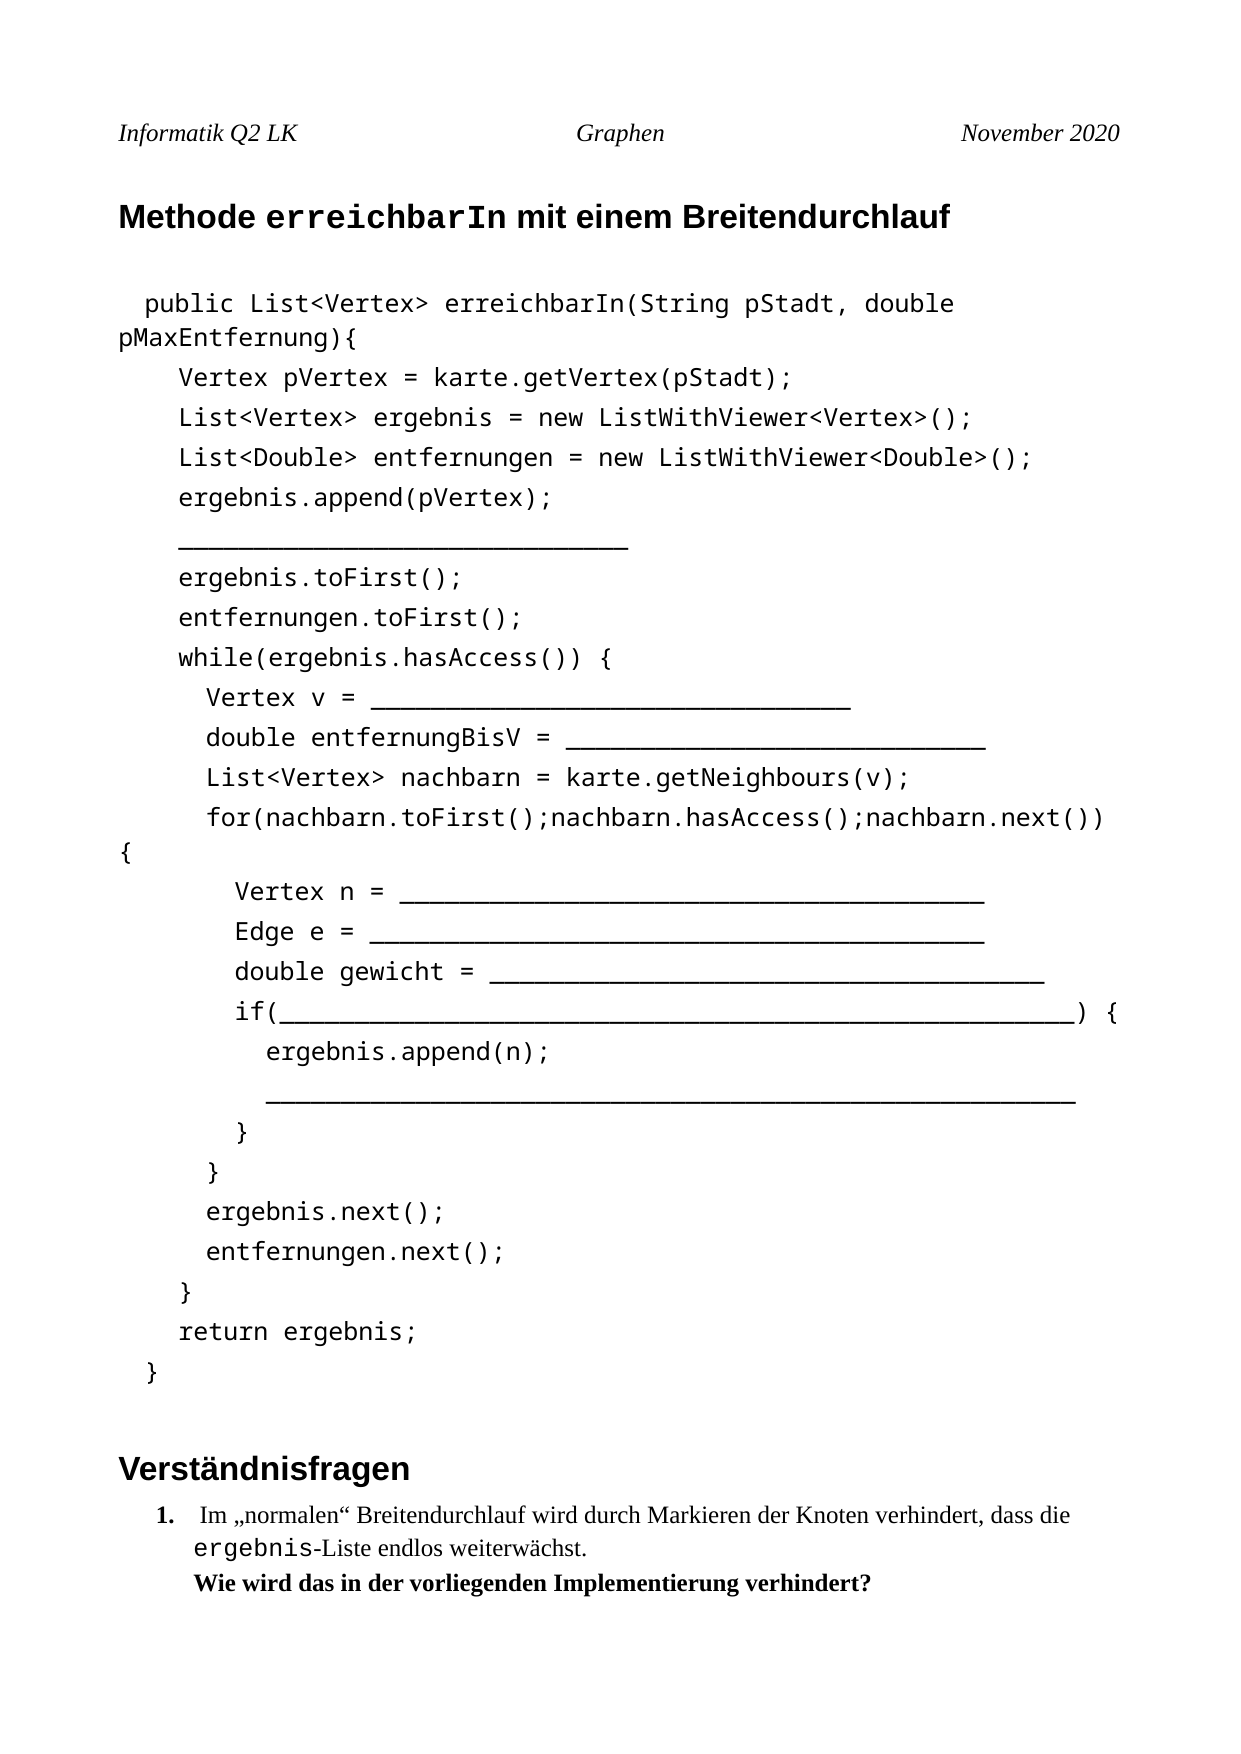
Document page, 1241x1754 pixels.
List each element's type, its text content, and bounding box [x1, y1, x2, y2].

text double gewicht = _____________________________________ [118, 953, 1122, 988]
text ergebnis.append(pVertex); [118, 479, 1122, 513]
text } [118, 1273, 1122, 1308]
text List<Vertex> nachbarn = karte.getNeighbours(v); [118, 759, 1122, 793]
text Vertex v = ________________________________ [118, 679, 1122, 713]
text entfernungen.toFirst(); [118, 599, 1122, 633]
text double entfernungBisV = ____________________________ [118, 719, 1122, 753]
text while(ergebnis.hasAccess()) { [118, 639, 1122, 673]
text ______________________________________________________ [118, 1073, 1122, 1108]
subtitle Methode erreichbarIn mit einem Breitendurchlauf [118, 197, 1122, 239]
text } [118, 1353, 1122, 1388]
text return ergebnis; [118, 1313, 1122, 1348]
text } [118, 1113, 1122, 1148]
text entfernungen.next(); [118, 1233, 1122, 1268]
text ergebnis.toFirst(); [118, 559, 1122, 593]
text List<Vertex> ergebnis = new ListWithViewer<Vertex>(); [118, 399, 1122, 433]
text ergebnis.next(); [118, 1193, 1122, 1228]
list Im „normalen“ Breitendurchlauf wird durch Markieren der Knoten verhindert, dass die ergebnis-Liste endlos weiterwächst. Wie wird das in der vorliegenden Implementierung verhindert? [156, 1500, 1122, 1597]
text List<Double> entfernungen = new ListWithViewer<Double>(); [118, 439, 1122, 473]
text Edge e = _________________________________________ [118, 913, 1122, 948]
text ergebnis.append(n); [118, 1033, 1122, 1068]
text for(nachbarn.toFirst();nachbarn.hasAccess();nachbarn.next()) { [118, 799, 1122, 868]
subtitle Verständnisfragen [118, 1449, 1122, 1488]
text public List<Vertex> erreichbarIn(String pStadt, double pMaxEntfernung){ [118, 285, 1122, 353]
text ______________________________ [118, 519, 1122, 553]
text if(_____________________________________________________) { [118, 993, 1122, 1028]
text Vertex n = _______________________________________ [118, 873, 1122, 908]
text Vertex pVertex = karte.getVertex(pStadt); [118, 359, 1122, 393]
text } [118, 1153, 1122, 1188]
